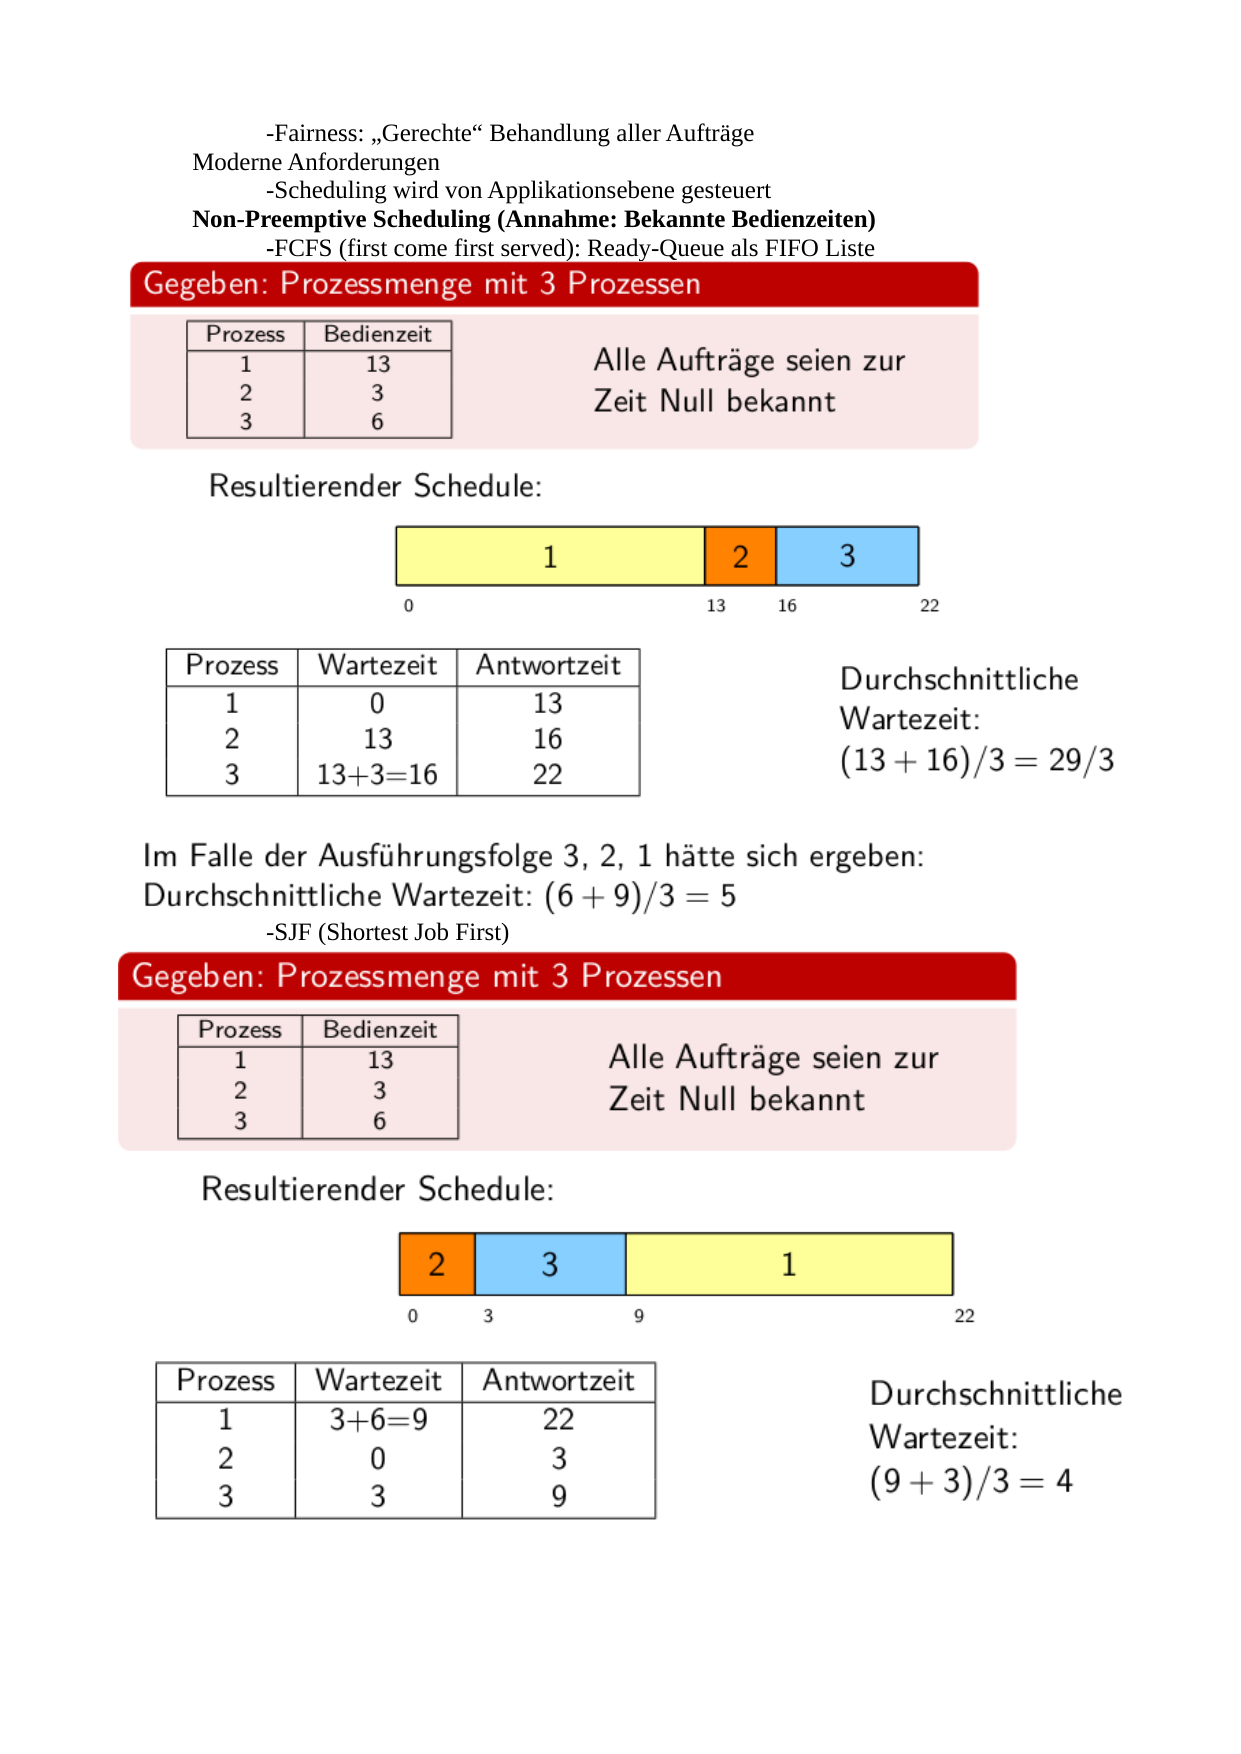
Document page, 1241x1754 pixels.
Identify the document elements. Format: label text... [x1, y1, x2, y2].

text -SJF (Shortest Job First) [118, 917, 1122, 945]
text Non-Preemptive Scheduling (Annahme: Bekannte Bedienzeiten) [118, 204, 1122, 233]
text Moderne Anforderungen [118, 147, 1122, 176]
text -Fairness: „Gerechte“ Behandlung aller Aufträge [118, 118, 1122, 147]
picture [118, 261, 1123, 917]
text -FCFS (first come first served): Ready-Queue als FIFO Liste [118, 233, 1122, 261]
picture [118, 945, 1123, 1524]
text -Scheduling wird von Applikationsebene gesteuert [118, 176, 1122, 204]
